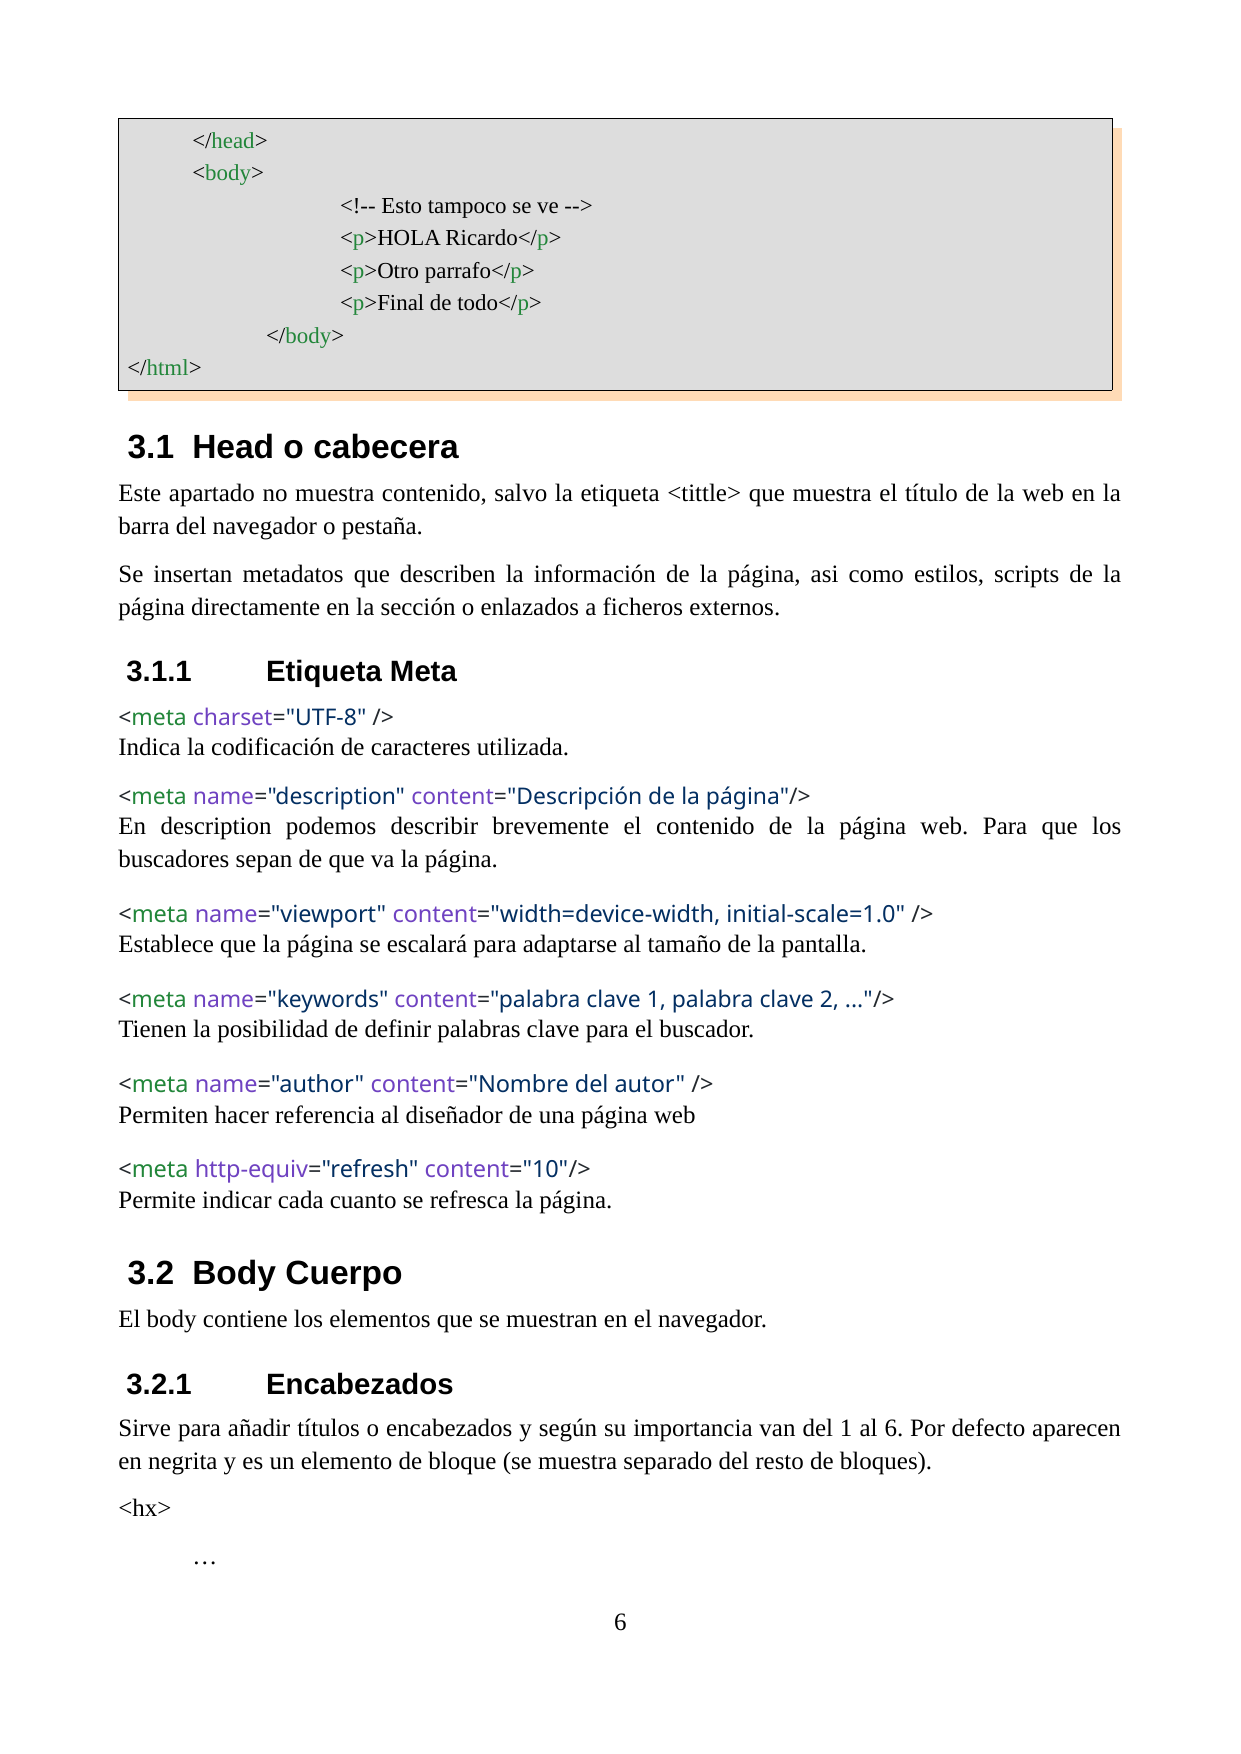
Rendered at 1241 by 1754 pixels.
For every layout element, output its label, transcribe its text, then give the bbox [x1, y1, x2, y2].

text <p>Final de todo</p> [119, 281, 1112, 313]
text El body contiene los elementos que se muestran en el navegador. [118, 1304, 1122, 1333]
text <body> [119, 151, 1112, 183]
text Este apartado no muestra contenido, salvo la etiqueta <tittle> que muestra el título de la web en la barra del navegador o pestaña. [118, 478, 1122, 540]
text Se insertan metadatos que describen la información de la página, asi como estilos, scripts de la página directamente en la sección o enlazados a ficheros externos. [118, 559, 1122, 621]
text </head> [119, 119, 1112, 151]
subtitle Body Cuerpo [118, 1253, 1122, 1292]
text … [118, 1541, 1122, 1570]
text </body> [119, 313, 1112, 346]
text <p>HOLA Ricardo</p> [119, 216, 1112, 248]
text <hx> [118, 1493, 1122, 1522]
text Tienen la posibilidad de definir palabras clave para el buscador. [118, 1014, 1122, 1043]
text <meta name="author" content="Nombre del autor" /> [118, 1062, 1122, 1100]
text <meta name="description" content="Descripción de la página"/> [118, 780, 1122, 811]
subtitle Encabezados [118, 1367, 1122, 1400]
text Permite indicar cada cuanto se refresca la página. [118, 1185, 1122, 1213]
text <!-- Esto tampoco se ve --> [119, 183, 1112, 216]
text Sirve para añadir títulos o encabezados y según su importancia van del 1 al 6. Por defecto aparecen en negrita y es un elemento de bloque (se muestra separado del resto de bloques). [118, 1413, 1122, 1474]
text <meta charset="UTF-8" /> [118, 701, 1122, 732]
text <meta name="viewport" content="width=device-width, initial-scale=1.0" /> [118, 892, 1122, 929]
text <meta name="keywords" content="palabra clave 1, palabra clave 2, ..."/> [118, 977, 1122, 1014]
text </html> [119, 346, 1112, 390]
text <meta http-equiv="refresh" content="10"/> [118, 1147, 1122, 1185]
text Establece que la página se escalará para adaptarse al tamaño de la pantalla. [118, 929, 1122, 958]
subtitle Etiqueta Meta [118, 654, 1122, 688]
subtitle Head o cabecera [118, 427, 1122, 466]
text Permiten hacer referencia al diseñador de una página web [118, 1100, 1122, 1128]
text <p>Otro parrafo</p> [119, 248, 1112, 281]
text Indica la codificación de caracteres utilizada. [118, 732, 1122, 761]
text En description podemos describir brevemente el contenido de la página web. Para que los buscadores sepan de que va la página. [118, 811, 1122, 873]
